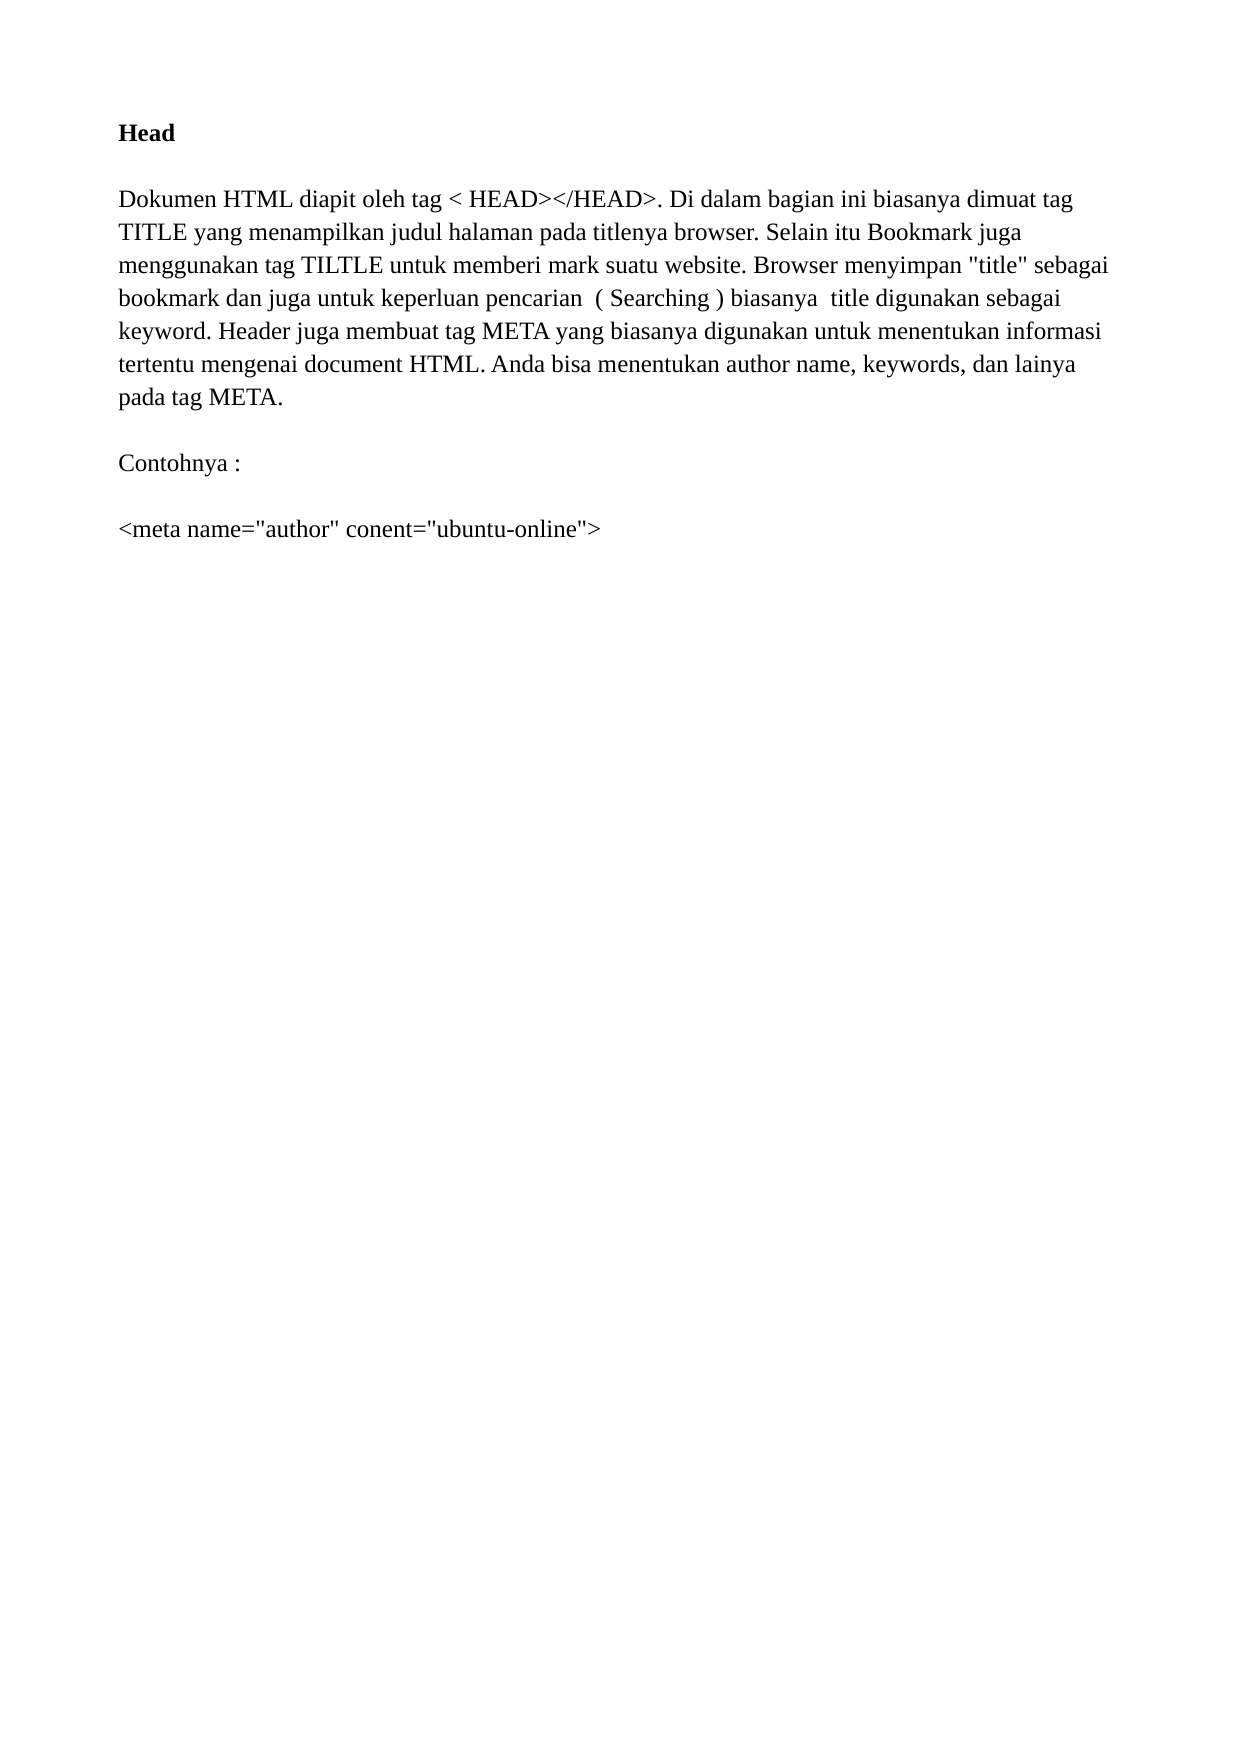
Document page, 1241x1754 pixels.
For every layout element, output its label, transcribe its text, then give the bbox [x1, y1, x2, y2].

text Contohnya : <meta name="author" conent="ubuntu-online"> [118, 448, 1122, 543]
text Head [118, 118, 1122, 147]
text Dokumen HTML diapit oleh tag < HEAD></HEAD>. Di dalam bagian ini biasanya dimuat tag TITLE yang menampilkan judul halaman pada titlenya browser. Selain itu Bookmark juga menggunakan tag TILTLE untuk memberi mark suatu website. Browser menyimpan "title" sebagai bookmark dan juga untuk keperluan pencarian ( Searching ) biasanya title digunakan sebagai keyword. Header juga membuat tag META yang biasanya digunakan untuk menentukan informasi tertentu mengenai document HTML. Anda bisa menentukan author name, keywords, dan lainya pada tag META. [118, 184, 1122, 411]
